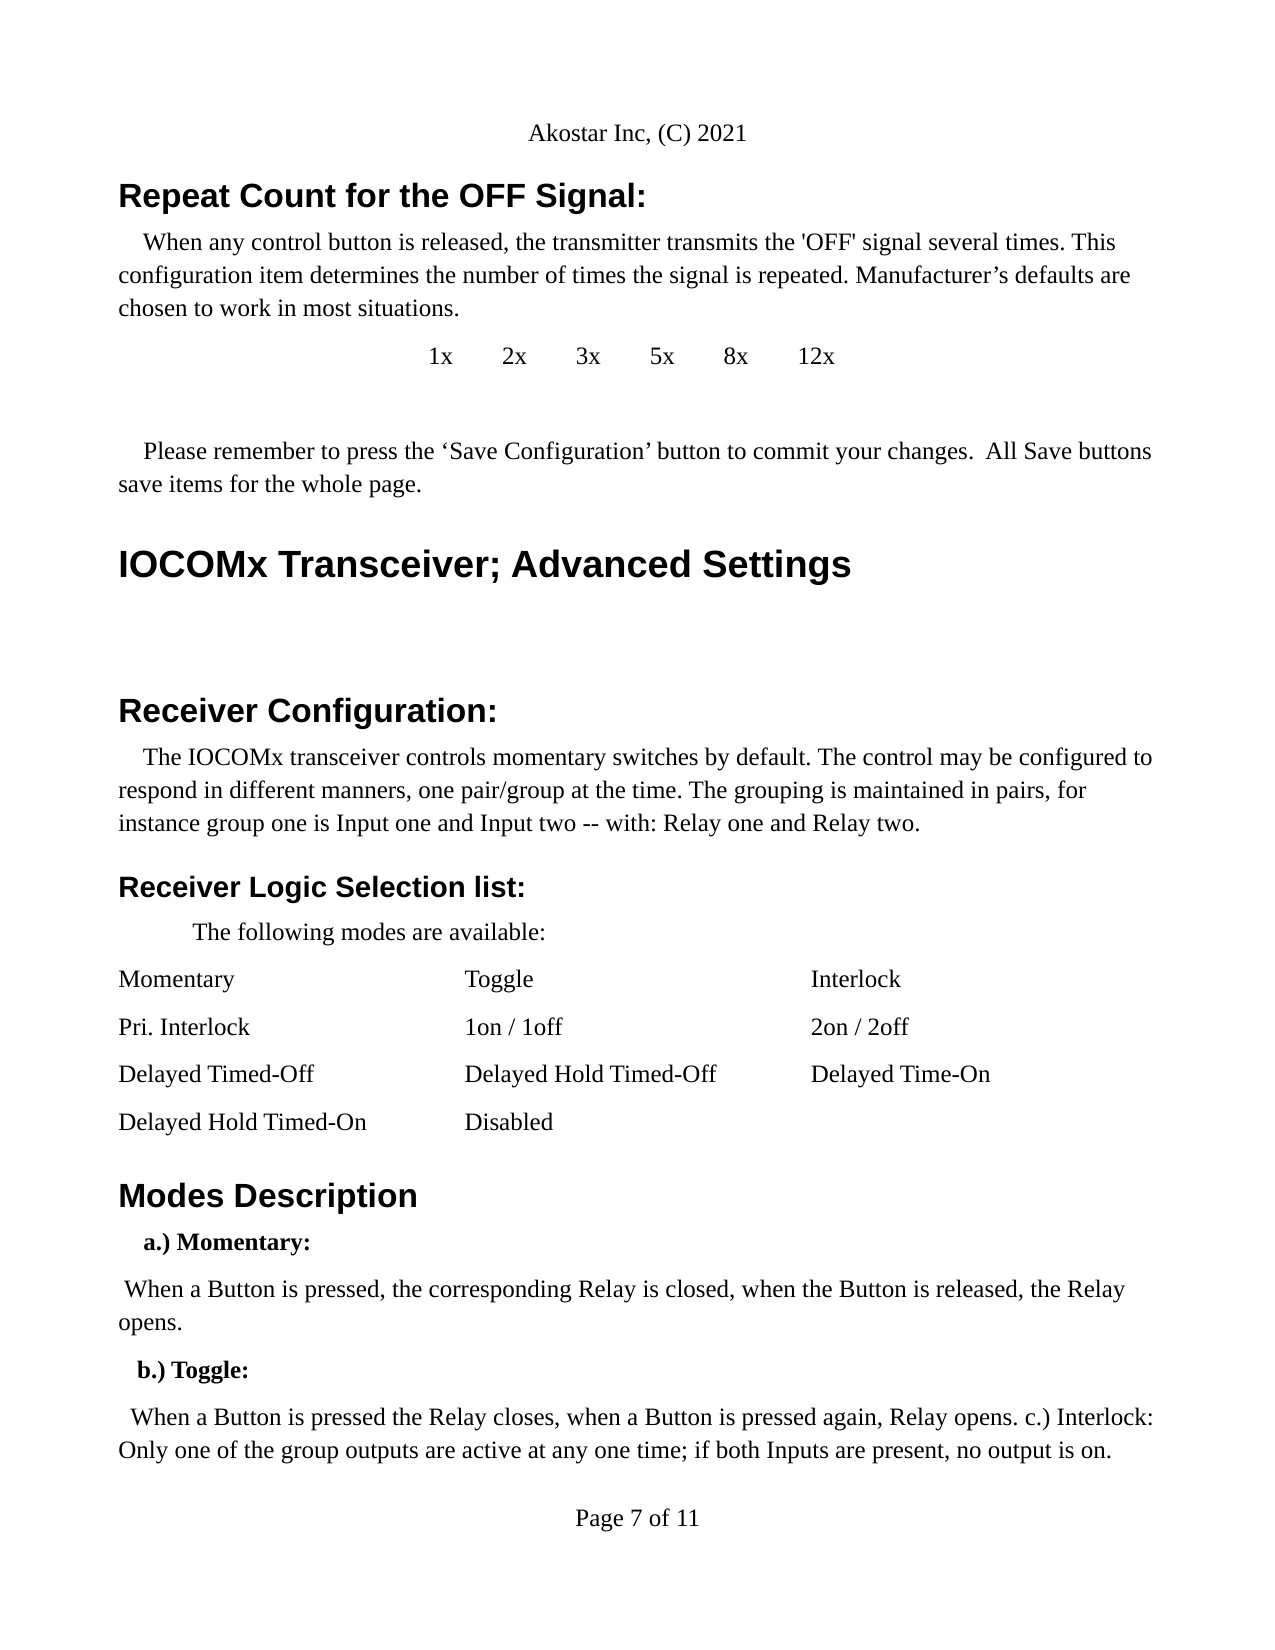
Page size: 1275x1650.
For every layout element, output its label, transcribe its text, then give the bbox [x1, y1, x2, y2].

subtitle Modes Description [118, 1175, 1157, 1214]
text The IOCOMx transceiver controls momentary switches by default. The control may be configured to respond in different manners, one pair/group at the time. The grouping is maintained in pairs, for instance group one is Input one and Input two -- with: Relay one and Relay two. [118, 742, 1157, 837]
subtitle Receiver Configuration: [118, 691, 1157, 729]
table_cell Delayed Hold Timed-On [118, 1107, 464, 1154]
table_cell 2on / 2off [811, 1012, 1157, 1059]
text When a Button is pressed the Relay closes, when a Button is pressed again, Relay opens. c.) Interlock: Only one of the group outputs are active at any one time; if both Inputs are present, no output is on. [118, 1402, 1157, 1464]
text a.) Momentary: [118, 1227, 1157, 1255]
text When a Button is pressed, the corresponding Relay is closed, when the Button is released, the Relay opens. [118, 1274, 1157, 1336]
table_header Momentary [118, 964, 464, 1012]
table_cell Delayed Time-On [811, 1059, 1157, 1107]
table_cell Pri. Interlock [118, 1012, 464, 1059]
subtitle Repeat Count for the OFF Signal: [118, 176, 1157, 215]
subtitle IOCOMx Transceiver; Advanced Settings [118, 542, 1157, 586]
table_cell 1on / 1off [464, 1012, 811, 1059]
table_cell [811, 1107, 1157, 1154]
table_cell Delayed Hold Timed-Off [464, 1059, 811, 1107]
text Please remember to press the ‘Save Configuration’ button to commit your changes. All Save buttons save items for the whole page. [118, 436, 1157, 498]
text The following modes are available: [118, 917, 1157, 945]
text 1x 2x 3x 5x 8x 12x [118, 341, 1157, 370]
table_cell Delayed Timed-Off [118, 1059, 464, 1107]
table_header Interlock [811, 964, 1157, 1012]
text b.) Toggle: [118, 1355, 1157, 1383]
table_header Toggle [464, 964, 811, 1012]
text When any control button is released, the transmitter transmits the 'OFF' signal several times. This configuration item determines the number of times the signal is repeated. Manufacturer’s defaults are chosen to work in most situations. [118, 227, 1157, 322]
table_cell Disabled [464, 1107, 811, 1154]
subtitle Receiver Logic Selection list: [118, 870, 1157, 904]
